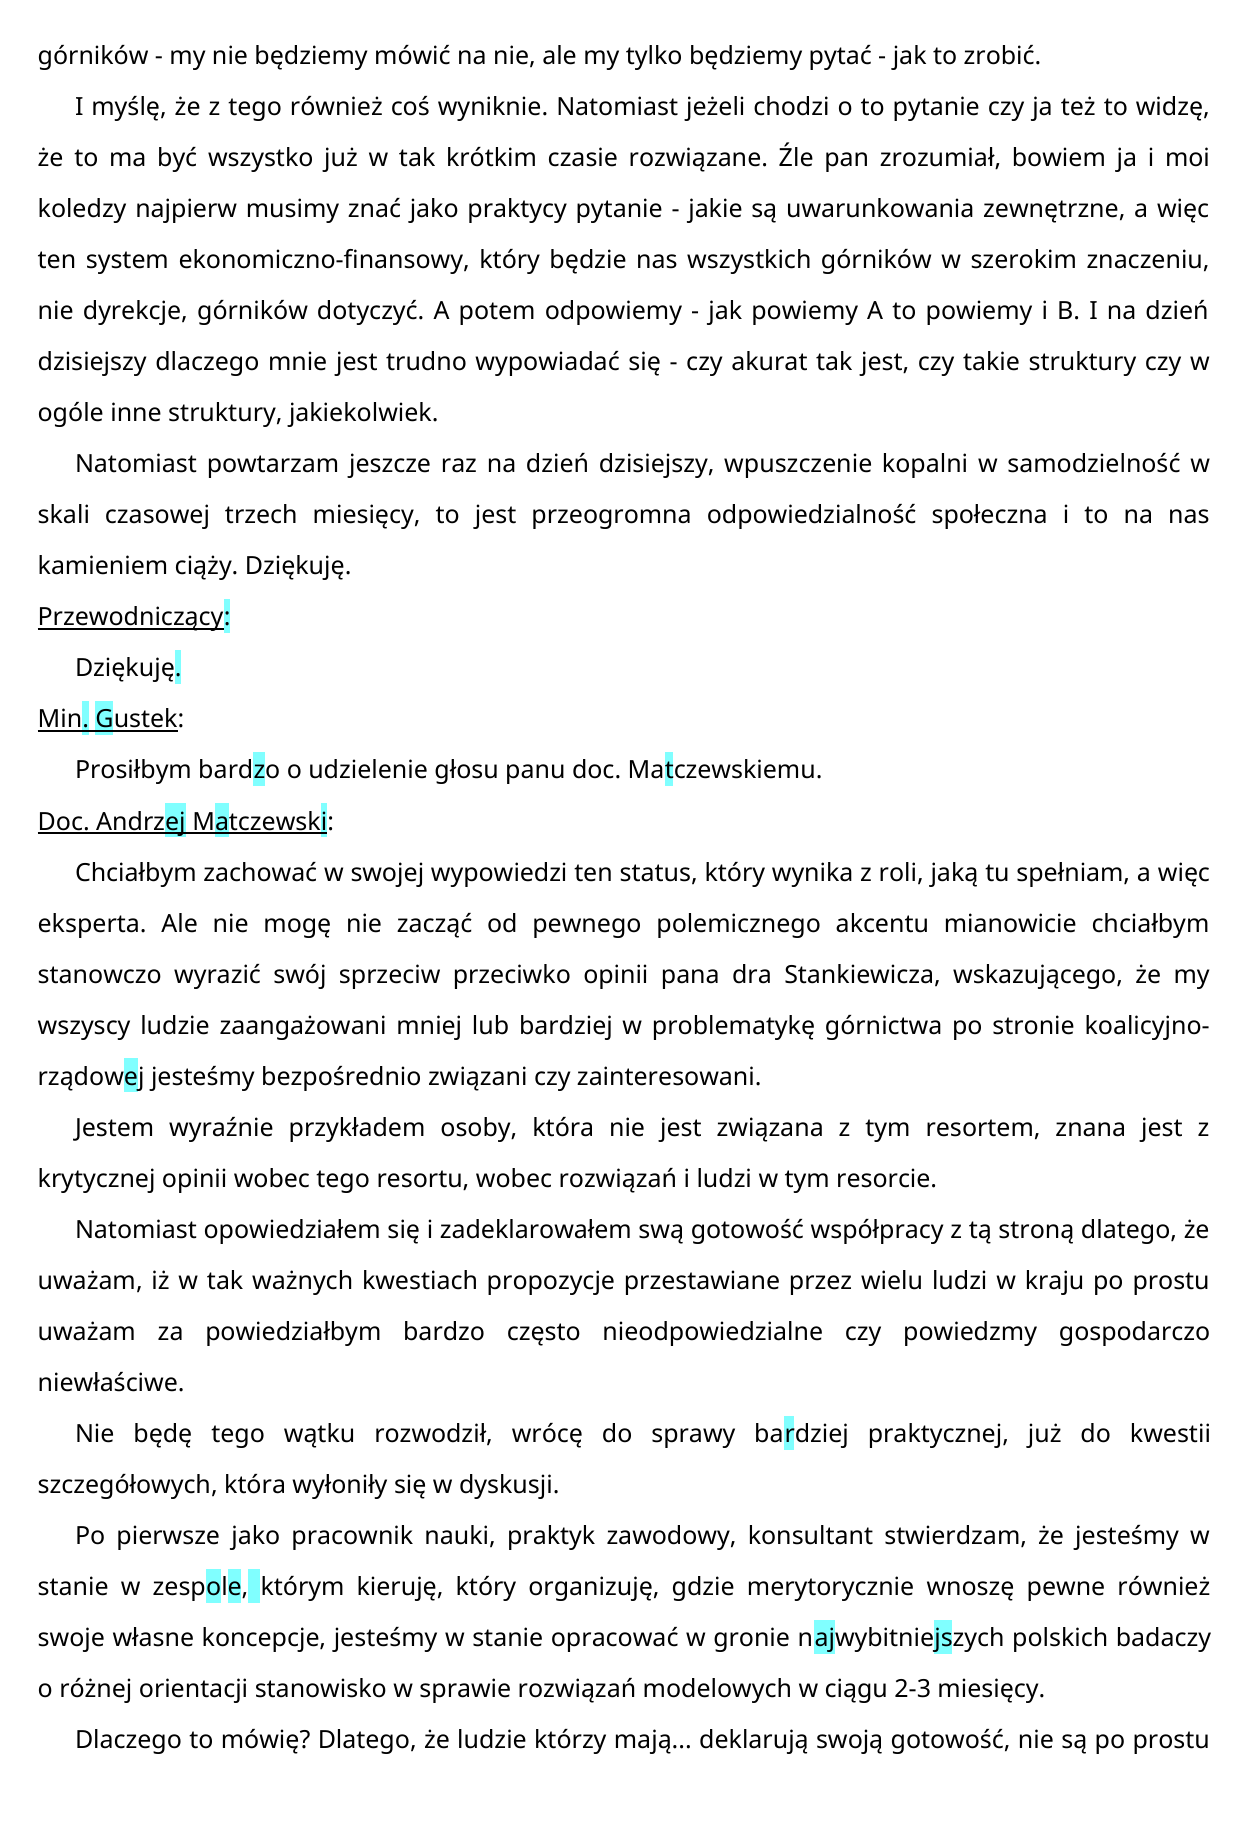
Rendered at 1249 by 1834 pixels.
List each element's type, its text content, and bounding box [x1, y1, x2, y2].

text Dziękuję. [37, 650, 1211, 684]
text Prosiłbym bardzo o udzielenie głosu panu doc. Matczewskiemu. [37, 752, 1211, 786]
text Doc. Andrzej Matczewski: [37, 803, 1211, 837]
text Dlaczego to mówię? Dlatego, że ludzie którzy mają... deklarują swoją gotowość, nie są po prostu [37, 1722, 1211, 1756]
text I myślę, że z tego również coś wyniknie. Natomiast jeżeli chodzi o to pytanie czy ja też to widzę, że to ma być wszystko już w tak krótkim czasie rozwiązane. Źle pan zrozumiał, bowiem ja i moi koledzy najpierw musimy znać jako praktycy pytanie - jakie są uwarunkowania zewnętrzne, a więc ten system ekonomiczno-finansowy, który będzie nas wszystkich górników w szerokim znaczeniu, nie dyrekcje, górników dotyczyć. A potem odpowiemy - jak powiemy A to powiemy i B. I na dzień dzisiejszy dlaczego mnie jest trudno wypowiadać się - czy akurat tak jest, czy takie struktury czy w ogóle inne struktury, jakiekolwiek. [37, 88, 1211, 429]
text górników - my nie będziemy mówić na nie, ale my tylko będziemy pytać - jak to zrobić. [37, 37, 1211, 72]
text Przewodniczący: [37, 599, 1211, 633]
text Po pierwsze jako pracownik nauki, praktyk zawodowy, konsultant stwierdzam, że jesteśmy w stanie w zespole, którym kieruję, który organizuję, gdzie merytorycznie wnoszę pewne również swoje własne koncepcje, jesteśmy w stanie opracować w gronie najwybitniejszych polskich badaczy o różnej orientacji stanowisko w sprawie rozwiązań modelowych w ciągu 2-3 miesięcy. [37, 1518, 1211, 1705]
text Jestem wyraźnie przykładem osoby, która nie jest związana z tym resortem, znana jest z krytycznej opinii wobec tego resortu, wobec rozwiązań i ludzi w tym resorcie. [37, 1109, 1211, 1194]
text Min. Gustek: [37, 701, 1211, 735]
text Natomiast powtarzam jeszcze raz na dzień dzisiejszy, wpuszczenie kopalni w samodzielność w skali czasowej trzech miesięcy, to jest przeogromna odpowiedzialność społeczna i to na nas kamieniem ciąży. Dziękuję. [37, 446, 1211, 582]
text Natomiast opowiedziałem się i zadeklarowałem swą gotowość współpracy z tą stroną dlatego, że uważam, iż w tak ważnych kwestiach propozycje przestawiane przez wielu ludzi w kraju po prostu uważam za powiedziałbym bardzo często nieodpowiedzialne czy powiedzmy gospodarczo niewłaściwe. [37, 1211, 1211, 1399]
text Nie będę tego wątku rozwodził, wrócę do sprawy bardziej praktycznej, już do kwestii szczegółowych, która wyłoniły się w dyskusji. [37, 1416, 1211, 1501]
text Chciałbym zachować w swojej wypowiedzi ten status, który wynika z roli, jaką tu spełniam, a więc eksperta. Ale nie mogę nie zacząć od pewnego polemicznego akcentu mianowicie chciałbym stanowczo wyrazić swój sprzeciw przeciwko opinii pana dra Stankiewicza, wskazującego, że my wszyscy ludzie zaangażowani mniej lub bardziej w problematykę górnictwa po stronie koalicyjno-rządowej jesteśmy bezpośrednio związani czy zainteresowani. [37, 854, 1211, 1092]
